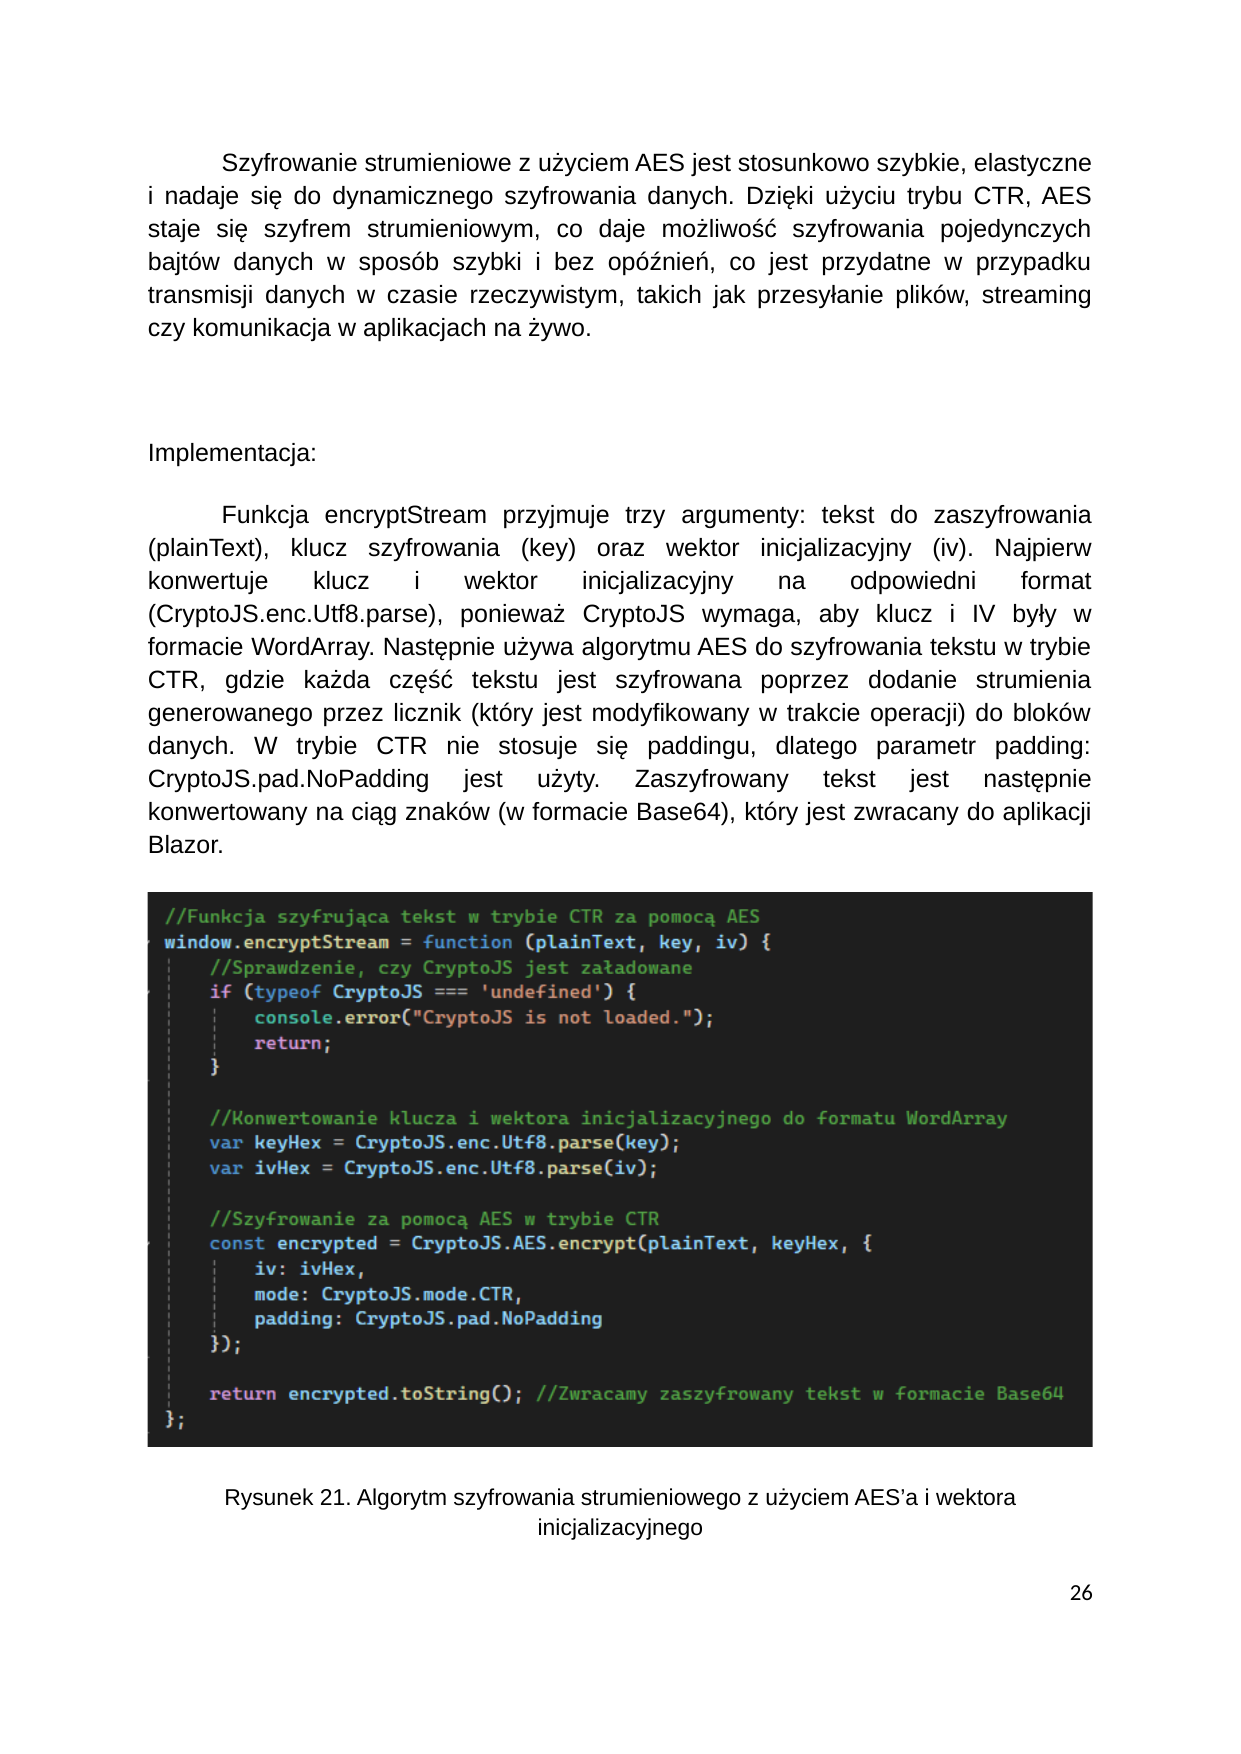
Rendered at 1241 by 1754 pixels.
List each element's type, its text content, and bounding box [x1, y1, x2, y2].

text Rysunek 21. Algorytm szyfrowania strumieniowego z użyciem AES’a i wektora inicjalizacyjnego [148, 1447, 1093, 1541]
text Funkcja encryptStream przyjmuje trzy argumenty: tekst do zaszyfrowania (plainText), klucz szyfrowania (key) oraz wektor inicjalizacyjny (iv). Najpierw konwertuje klucz i wektor inicjalizacyjny na odpowiedni format (CryptoJS.enc.Utf8.parse), ponieważ CryptoJS wymaga, aby klucz i IV były w formacie WordArray. Następnie używa algorytmu AES do szyfrowania tekstu w trybie CTR, gdzie każda część tekstu jest szyfrowana poprzez dodanie strumienia generowanego przez licznik (który jest modyfikowany w trakcie operacji) do bloków danych. W trybie CTR nie stosuje się paddingu, dlatego parametr padding: CryptoJS.pad.NoPadding jest użyty. Zaszyfrowany tekst jest następnie konwertowany na ciąg znaków (w formacie Base64), który jest zwracany do aplikacji Blazor. [148, 500, 1093, 859]
text Szyfrowanie strumieniowe z użyciem AES jest stosunkowo szybkie, elastyczne i nadaje się do dynamicznego szyfrowania danych. Dzięki użyciu trybu CTR, AES staje się szyfrem strumieniowym, co daje możliwość szyfrowania pojedynczych bajtów danych w sposób szybki i bez opóźnień, co jest przydatne w przypadku transmisji danych w czasie rzeczywistym, takich jak przesyłanie plików, streaming czy komunikacja w aplikacjach na żywo. [148, 148, 1093, 341]
picture [147, 892, 1093, 1447]
text Implementacja: [148, 438, 1093, 466]
